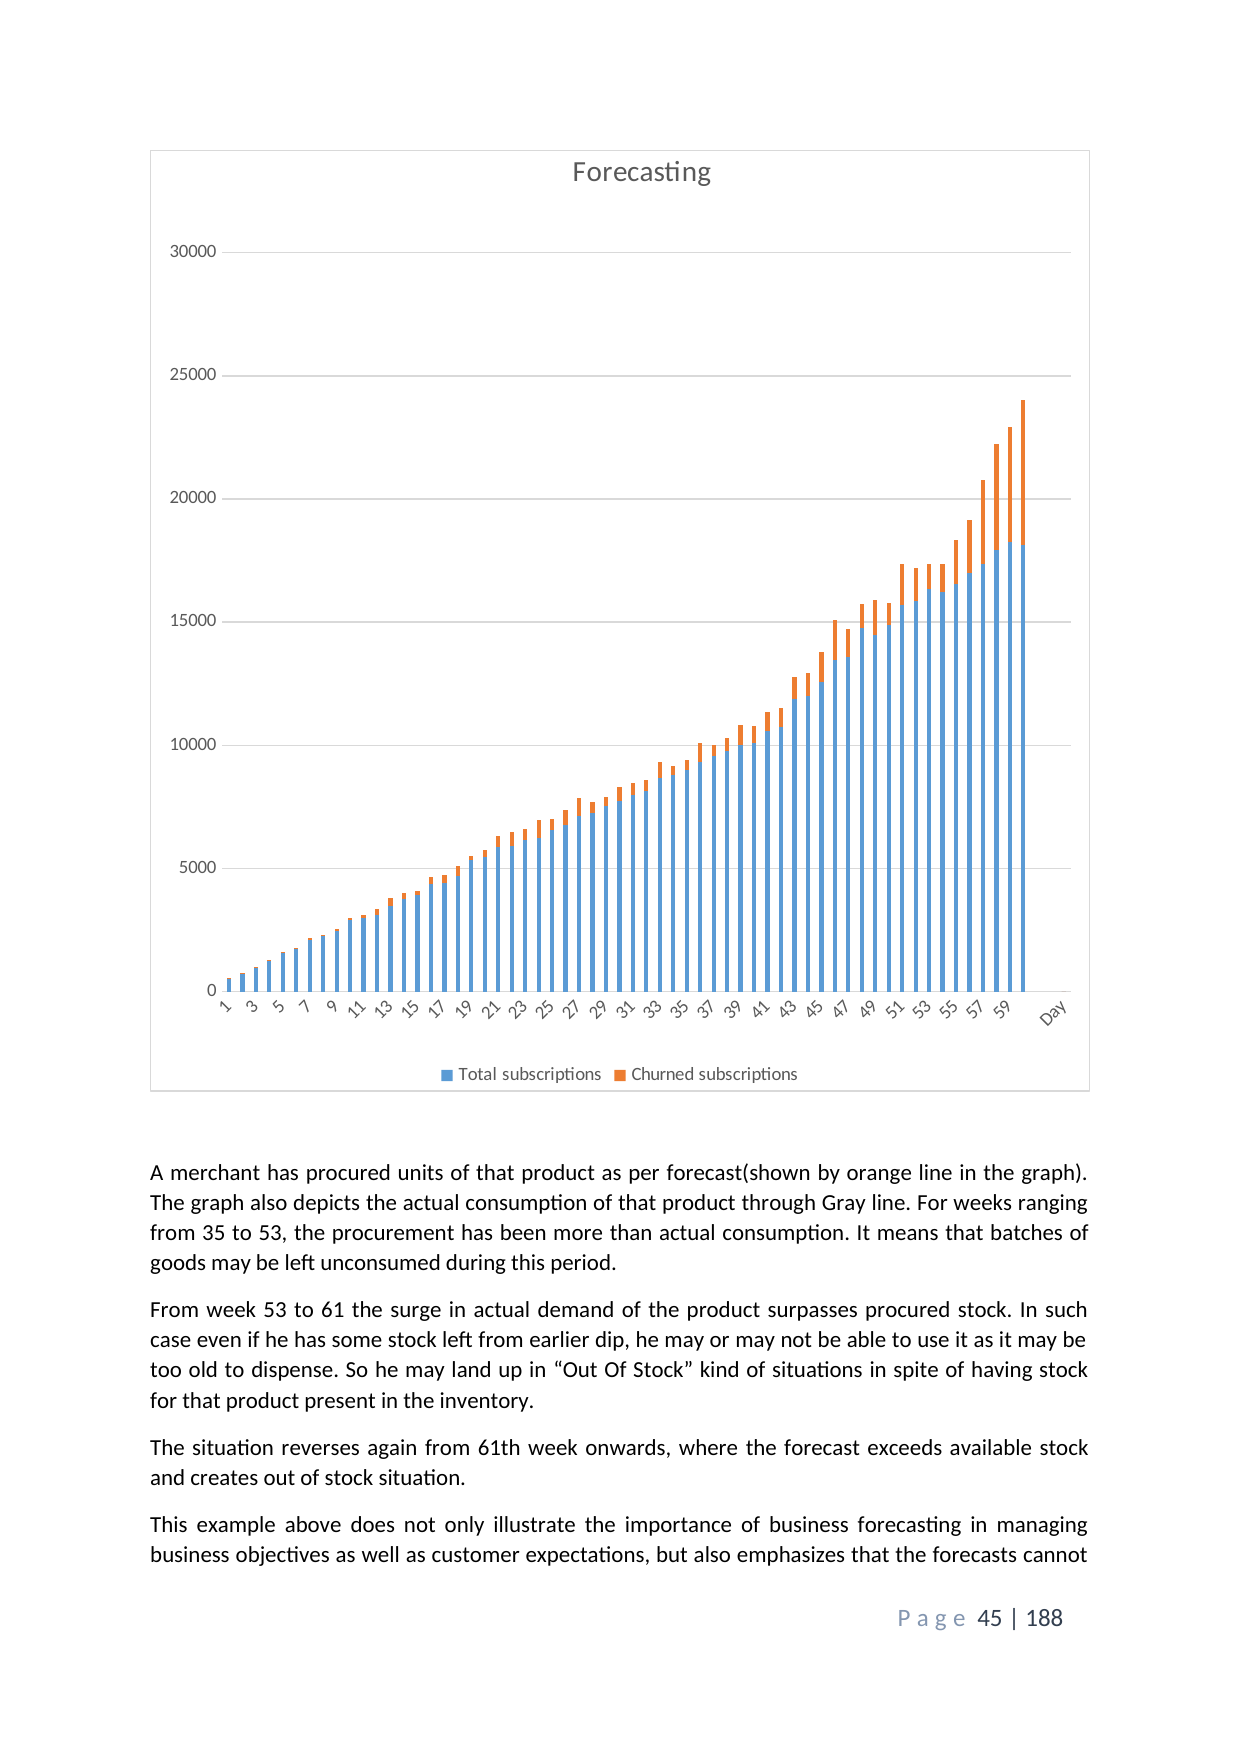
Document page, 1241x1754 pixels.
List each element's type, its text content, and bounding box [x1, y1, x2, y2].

text The situation reverses again from 61th week onwards, where the forecast exceeds available stock and creates out of stock situation. [150, 1433, 1090, 1491]
text This example above does not only illustrate the importance of business forecasting in managing business objectives as well as customer expectations, but also emphasizes that the forecasts cannot [150, 1510, 1090, 1568]
text A merchant has procured units of that product as per forecast(shown by orange line in the graph). The graph also depicts the actual consumption of that product through Gray line. For weeks ranging from 35 to 53, the procurement has been more than actual consumption. It means that batches of goods may be left unconsumed during this period. [150, 1158, 1090, 1276]
text From week 53 to 61 the surge in actual demand of the product surpasses procured stock. In such case even if he has some stock left from earlier dip, he may or may not be able to use it as it may be too old to dispense. So he may land up in “Out Of Stock” kind of situations in spite of having stock for that product present in the inventory. [150, 1295, 1090, 1414]
